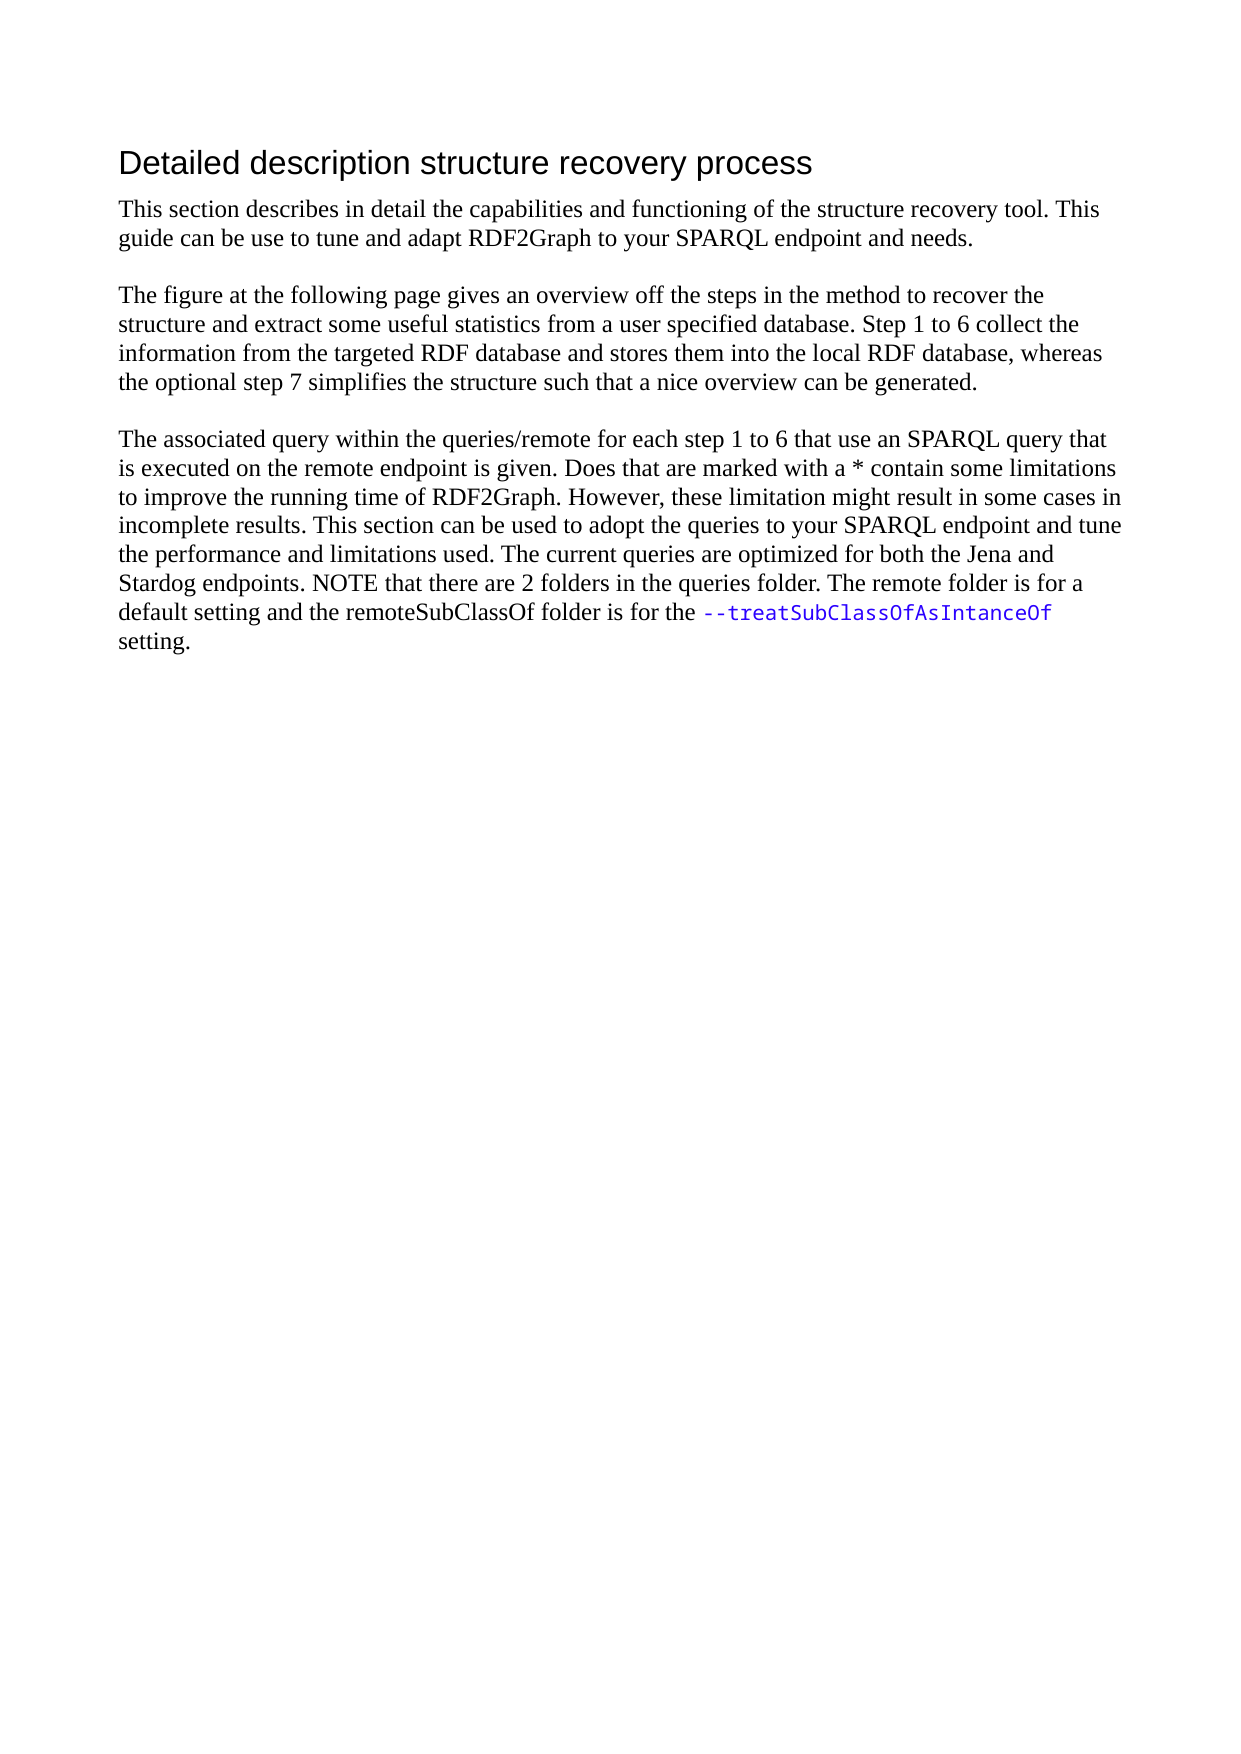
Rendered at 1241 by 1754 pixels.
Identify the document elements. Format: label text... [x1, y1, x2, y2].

subtitle Detailed description structure recovery process [118, 143, 1122, 182]
text The associated query within the queries/remote for each step 1 to 6 that use an SPARQL query that is executed on the remote endpoint is given. Does that are marked with a * contain some limitations to improve the running time of RDF2Graph. However, these limitation might result in some cases in incomplete results. This section can be used to adopt the queries to your SPARQL endpoint and tune the performance and limitations used. The current queries are optimized for both the Jena and Stardog endpoints. NOTE that there are 2 folders in the queries folder. The remote folder is for a default setting and the remoteSubClassOf folder is for the --treatSubClassOfAsIntanceOf setting. [118, 424, 1122, 655]
text This section describes in detail the capabilities and functioning of the structure recovery tool. This guide can be use to tune and adapt RDF2Graph to your SPARQL endpoint and needs. [118, 194, 1122, 252]
text The figure at the following page gives an overview off the steps in the method to recover the structure and extract some useful statistics from a user specified database. Step 1 to 6 collect the information from the targeted RDF database and stores them into the local RDF database, whereas the optional step 7 simplifies the structure such that a nice overview can be generated. [118, 280, 1122, 395]
